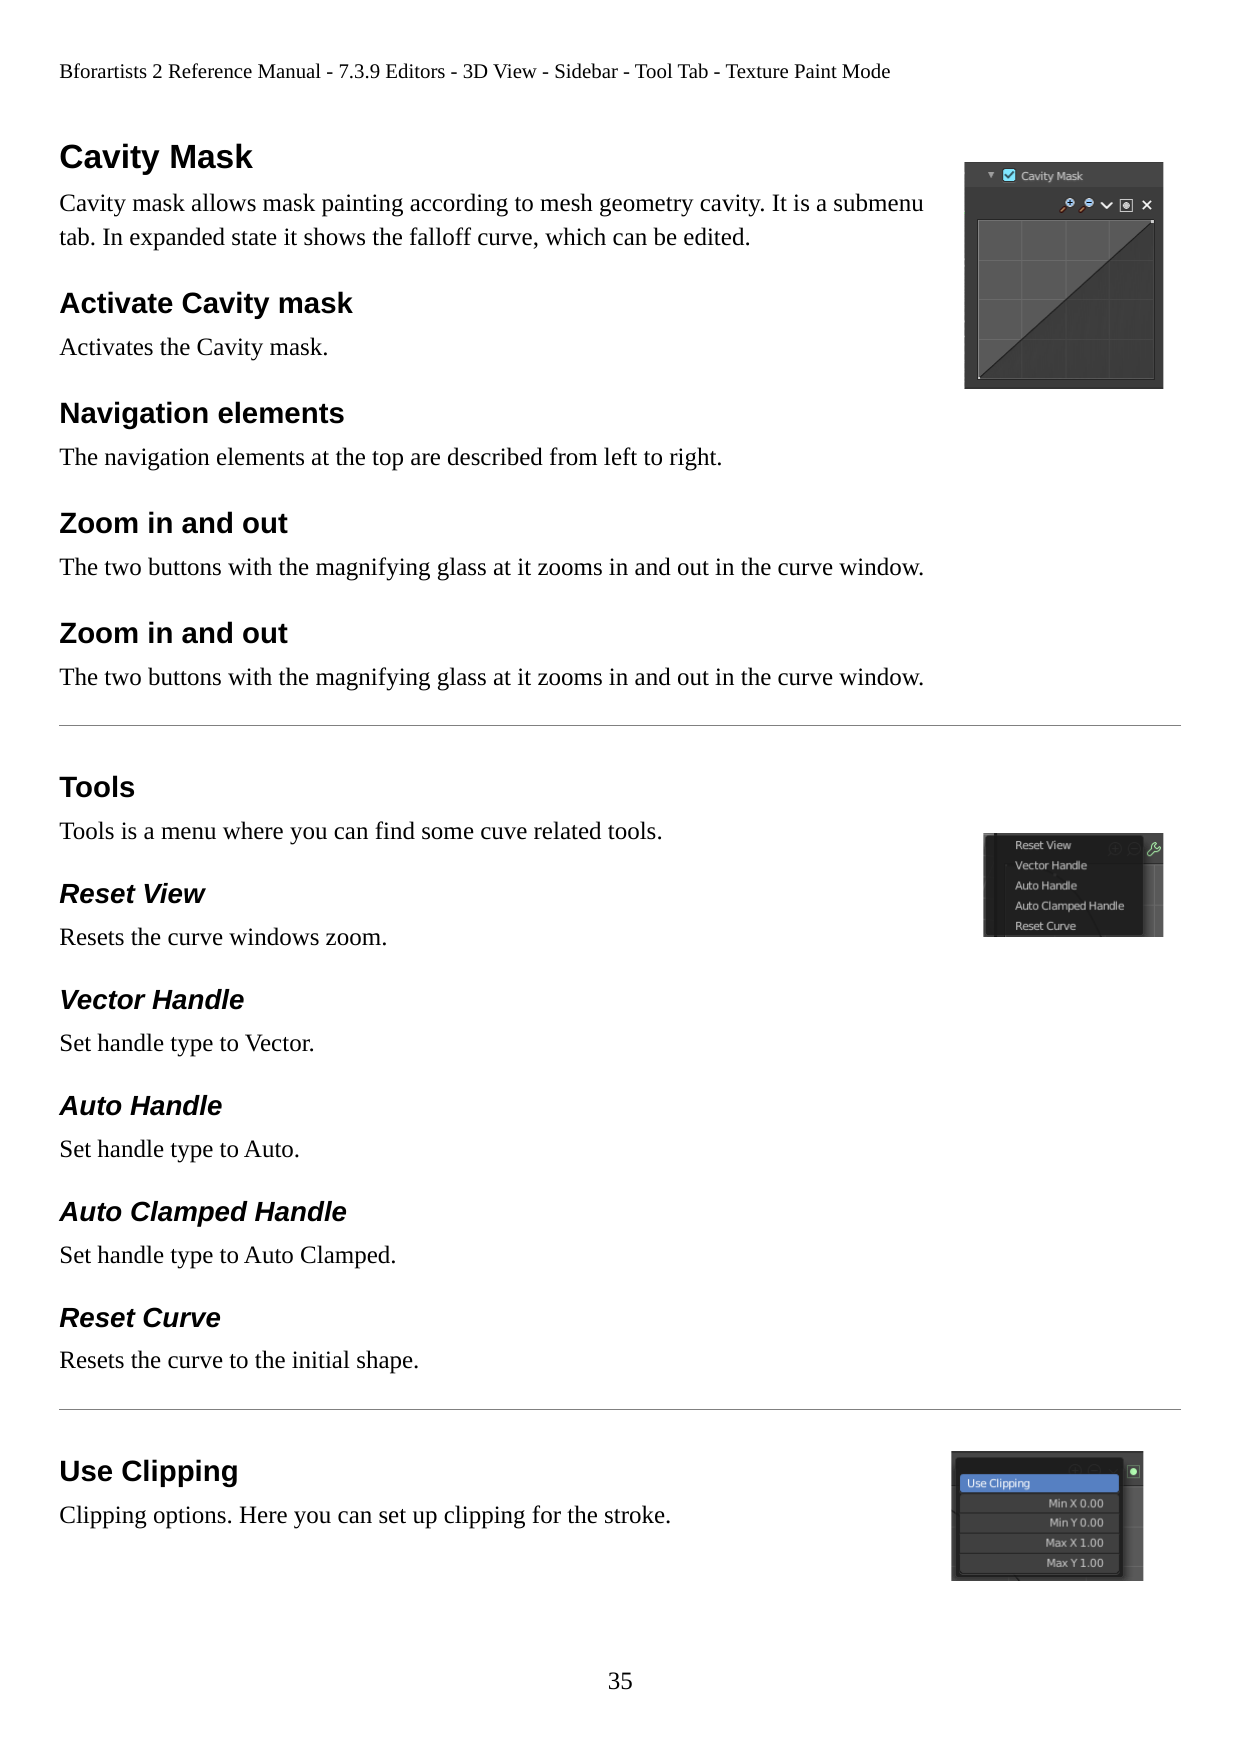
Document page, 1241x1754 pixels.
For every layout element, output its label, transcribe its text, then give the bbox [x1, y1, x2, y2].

text The navigation elements at the top are described from left to right. [59, 442, 1181, 471]
text The two buttons with the magnifying glass at it zooms in and out in the curve window. [59, 662, 1181, 691]
text Resets the curve to the initial shape. [59, 1346, 1181, 1374]
text Clipping options. Here you can set up clipping for the stroke. [59, 1500, 951, 1528]
subtitle Auto Handle [59, 1089, 1181, 1121]
picture [964, 162, 1164, 389]
text Activates the Cavity mask. [59, 332, 964, 361]
text Resets the curve windows zoom. [59, 922, 1181, 951]
text Set handle type to Auto Clamped. [59, 1240, 1181, 1268]
text Set handle type to Vector. [59, 1028, 1181, 1057]
subtitle Reset View [59, 877, 983, 909]
picture [951, 1451, 1144, 1581]
subtitle Use Clipping [59, 1453, 951, 1487]
subtitle Navigation elements [59, 396, 1181, 429]
subtitle Activate Cavity mask [59, 286, 964, 320]
picture [983, 833, 1164, 937]
text Tools is a menu where you can find some cuve related tools. [59, 816, 1181, 845]
subtitle [1164, 286, 1181, 320]
subtitle Reset Curve [59, 1301, 1181, 1333]
subtitle Tools [59, 770, 1181, 803]
subtitle [1144, 1453, 1181, 1487]
subtitle Zoom in and out [59, 506, 1181, 539]
subtitle Zoom in and out [59, 616, 1181, 649]
text The two buttons with the magnifying glass at it zooms in and out in the curve window. [59, 552, 1181, 581]
subtitle [1164, 877, 1181, 909]
subtitle Cavity Mask [59, 137, 1181, 175]
text Cavity mask allows mask painting according to mesh geometry cavity. It is a submenu tab. In expanded state it shows the falloff curve, which can be edited. [59, 188, 964, 251]
subtitle Auto Clamped Handle [59, 1195, 1181, 1227]
text Set handle type to Auto. [59, 1134, 1181, 1162]
subtitle Vector Handle [59, 983, 1181, 1015]
